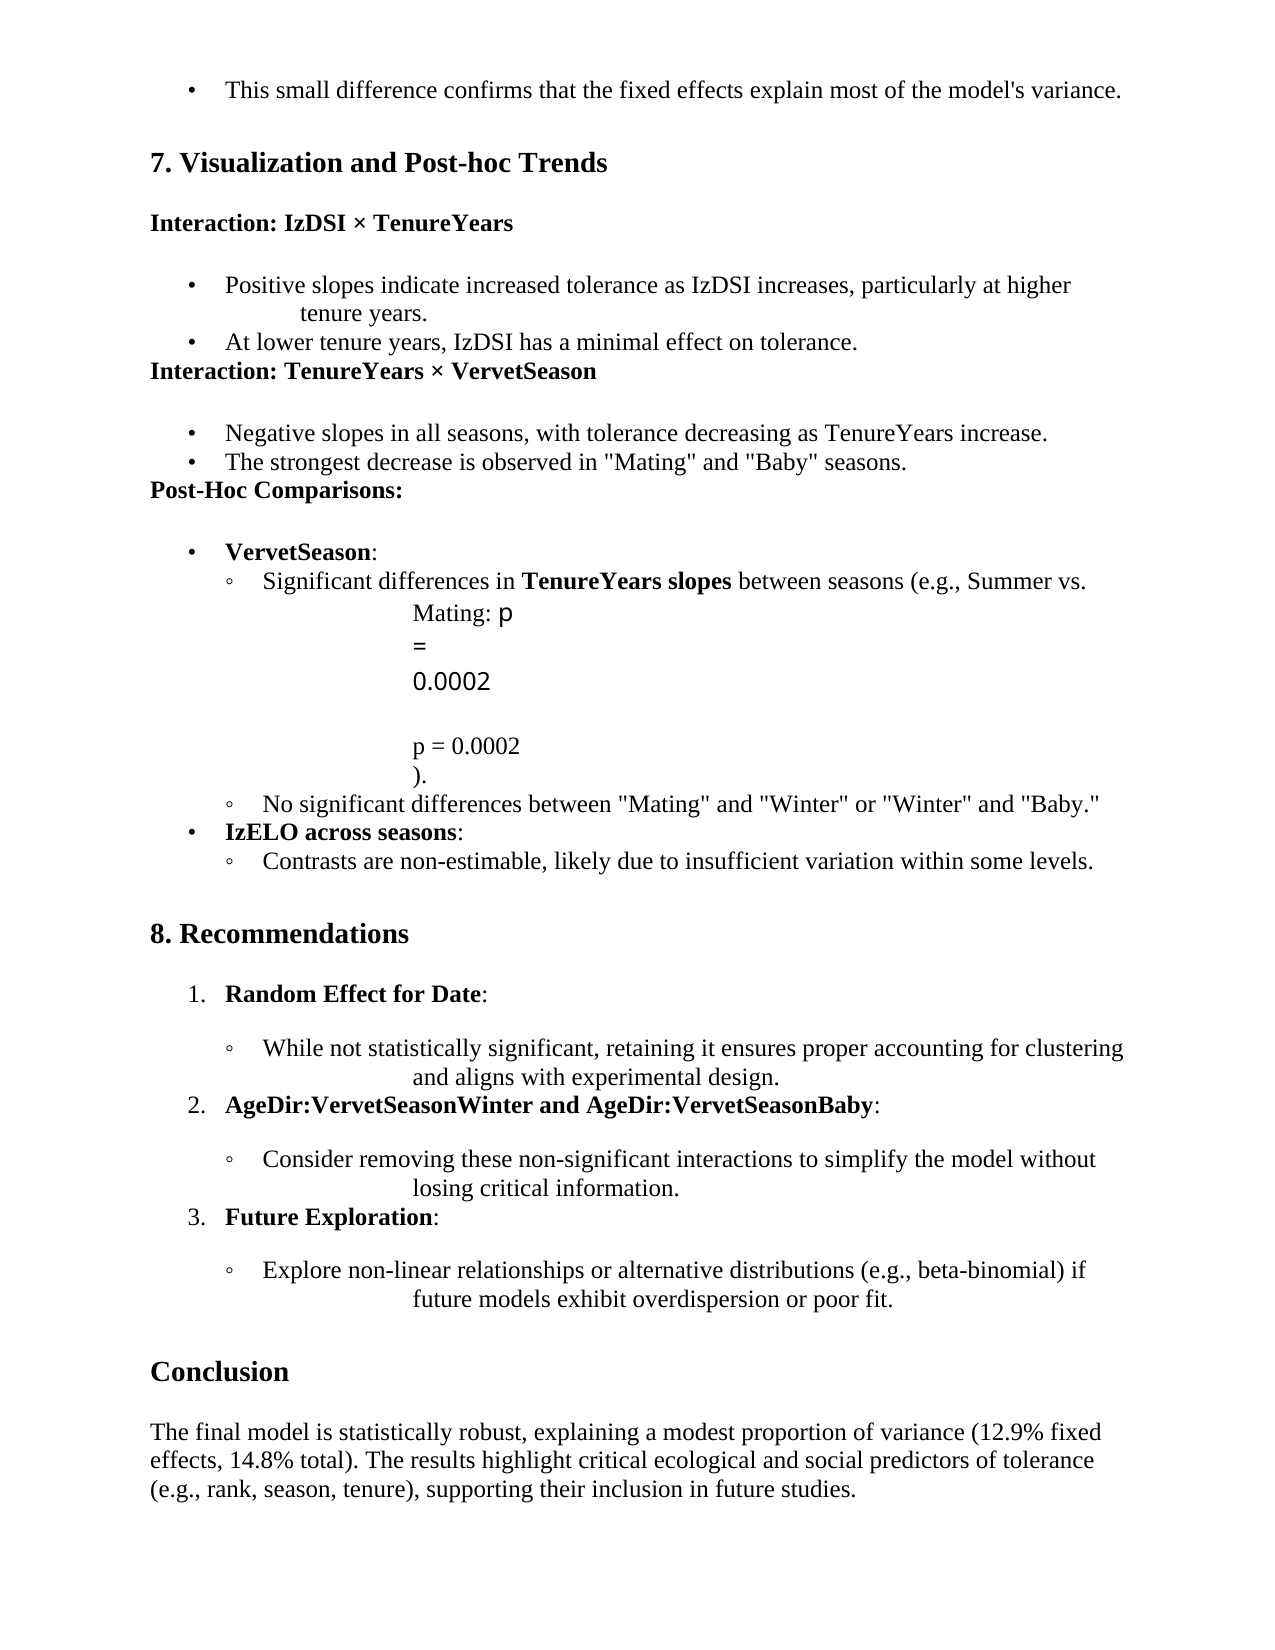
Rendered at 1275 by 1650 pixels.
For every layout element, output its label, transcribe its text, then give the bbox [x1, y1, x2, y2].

list VervetSeason: [187, 537, 1125, 566]
list While not statistically significant, retaining it ensures proper accounting for clustering and aligns with experimental design. [225, 1033, 1125, 1090]
text 8. Recommendations [150, 916, 1125, 950]
list Explore non-linear relationships or alternative distributions (e.g., beta-binomial) if future models exhibit overdispersion or poor fit. [225, 1255, 1125, 1313]
list Consider removing these non-significant interactions to simplify the model without losing critical information. [225, 1144, 1125, 1202]
text Interaction: IzDSI × TenureYears [150, 208, 1125, 237]
list IzELO across seasons: [187, 817, 1125, 846]
list Negative slopes in all seasons, with tolerance decreasing as TenureYears increase. [187, 418, 1125, 447]
list This small difference confirms that the fixed effects explain most of the model's variance. [187, 75, 1125, 104]
text The final model is statistically robust, explaining a modest proportion of variance (12.9% fixed effects, 14.8% total). The results highlight critical ecological and social predictors of tolerance (e.g., rank, season, tenure), supporting their inclusion in future studies. [150, 1417, 1125, 1503]
list No significant differences between "Mating" and "Winter" or "Winter" and "Baby." [225, 789, 1125, 817]
text Interaction: TenureYears × VervetSeason [150, 356, 1125, 385]
list The strongest decrease is observed in "Mating" and "Baby" seasons. [187, 447, 1125, 476]
text 7. Visualization and Post-hoc Trends [150, 145, 1125, 178]
list Random Effect for Date: [187, 979, 1125, 1008]
list Significant differences in TenureYears slopes between seasons (e.g., Summer vs. Mating: p = 0.0002 p = 0.0002 ). [225, 566, 1125, 789]
list At lower tenure years, IzDSI has a minimal effect on tolerance. [187, 327, 1125, 356]
list Future Exploration: [187, 1202, 1125, 1230]
list Contrasts are non-estimable, likely due to insufficient variation within some levels. [225, 846, 1125, 875]
text Post-Hoc Comparisons: [150, 476, 1125, 504]
text Conclusion [150, 1354, 1125, 1388]
list Positive slopes indicate increased tolerance as IzDSI increases, particularly at higher tenure years. [187, 270, 1125, 327]
list AgeDir:VervetSeasonWinter and AgeDir:VervetSeasonBaby: [187, 1090, 1125, 1119]
